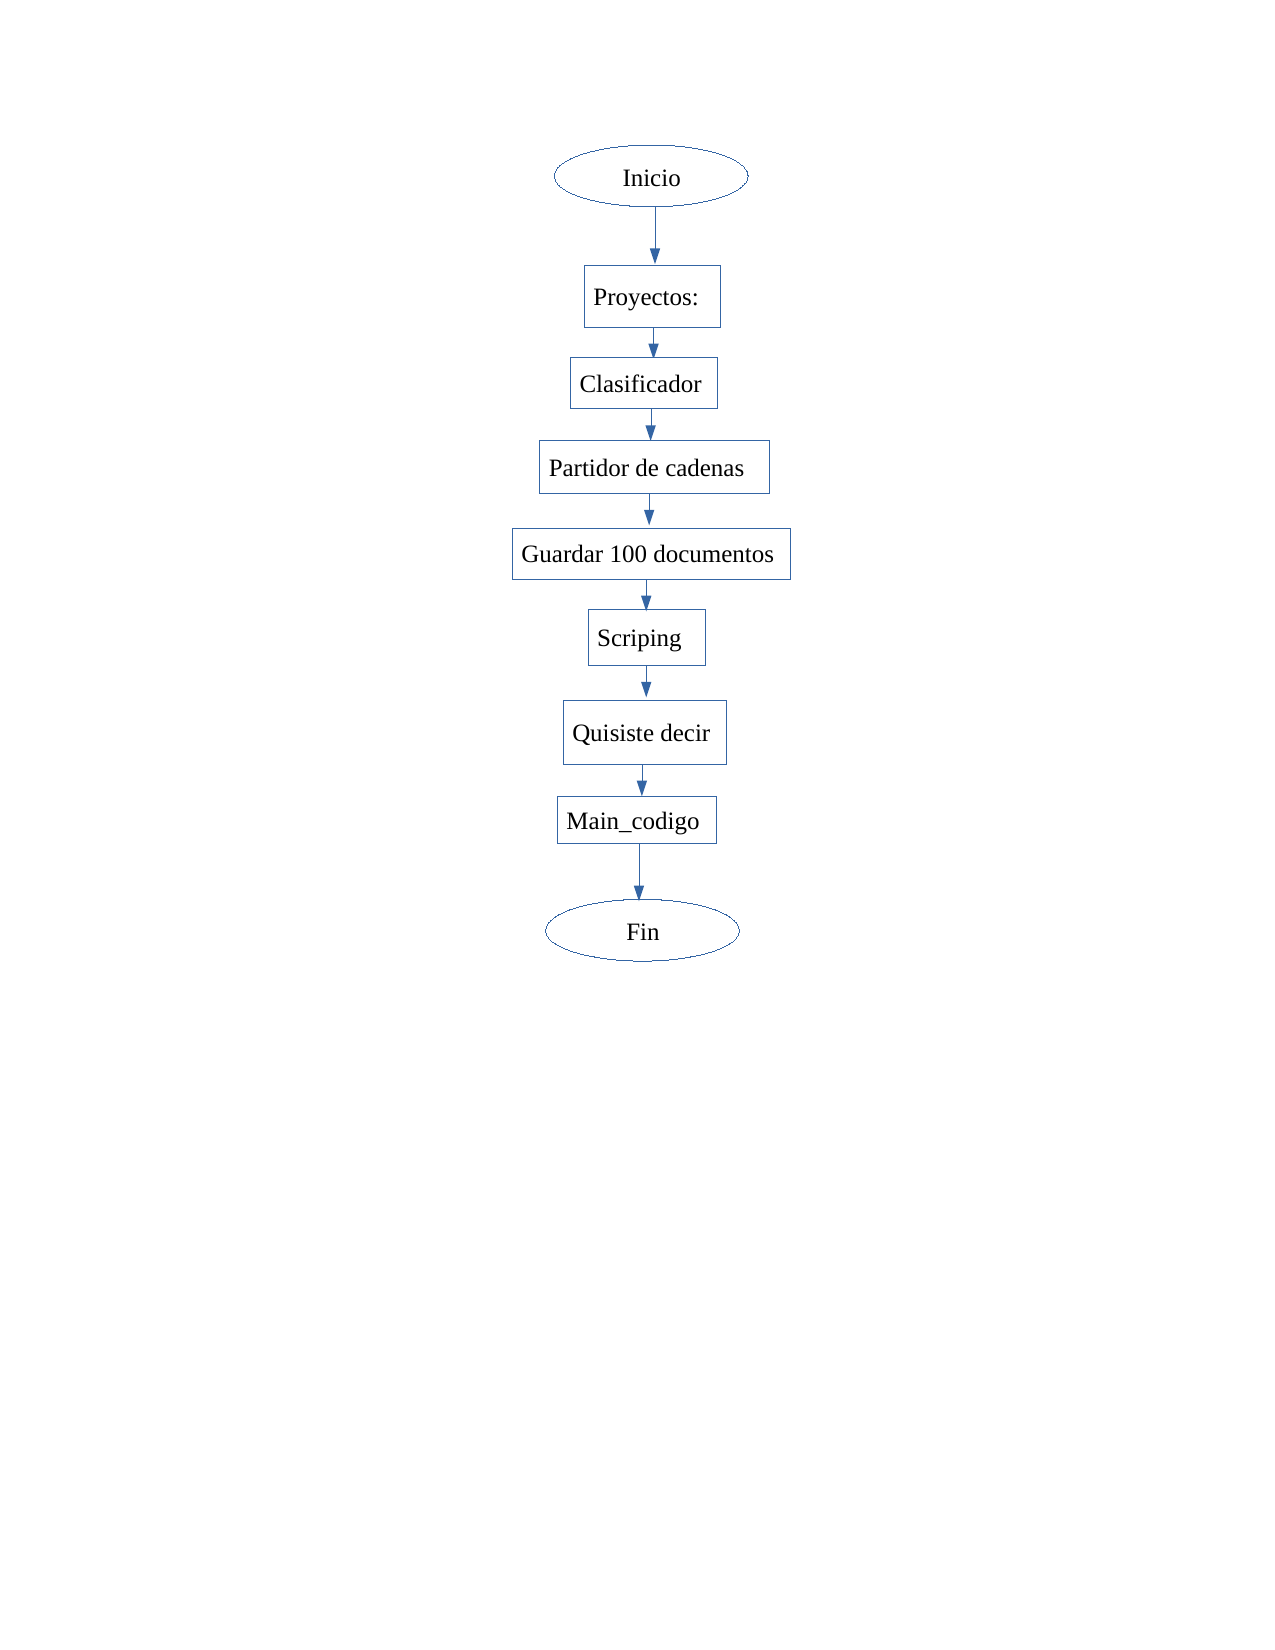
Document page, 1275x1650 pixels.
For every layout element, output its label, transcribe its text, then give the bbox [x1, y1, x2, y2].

text Clasificador [579, 369, 709, 398]
text Main_codigo [566, 806, 707, 834]
text Scriping [597, 623, 697, 652]
text Guardar 100 documentos [521, 539, 782, 568]
text Fin [583, 917, 702, 943]
text Inicio [592, 163, 711, 189]
text Partidor de cadenas [548, 453, 761, 482]
text Quisiste decir [572, 718, 717, 747]
text Proyectos: [593, 282, 712, 311]
